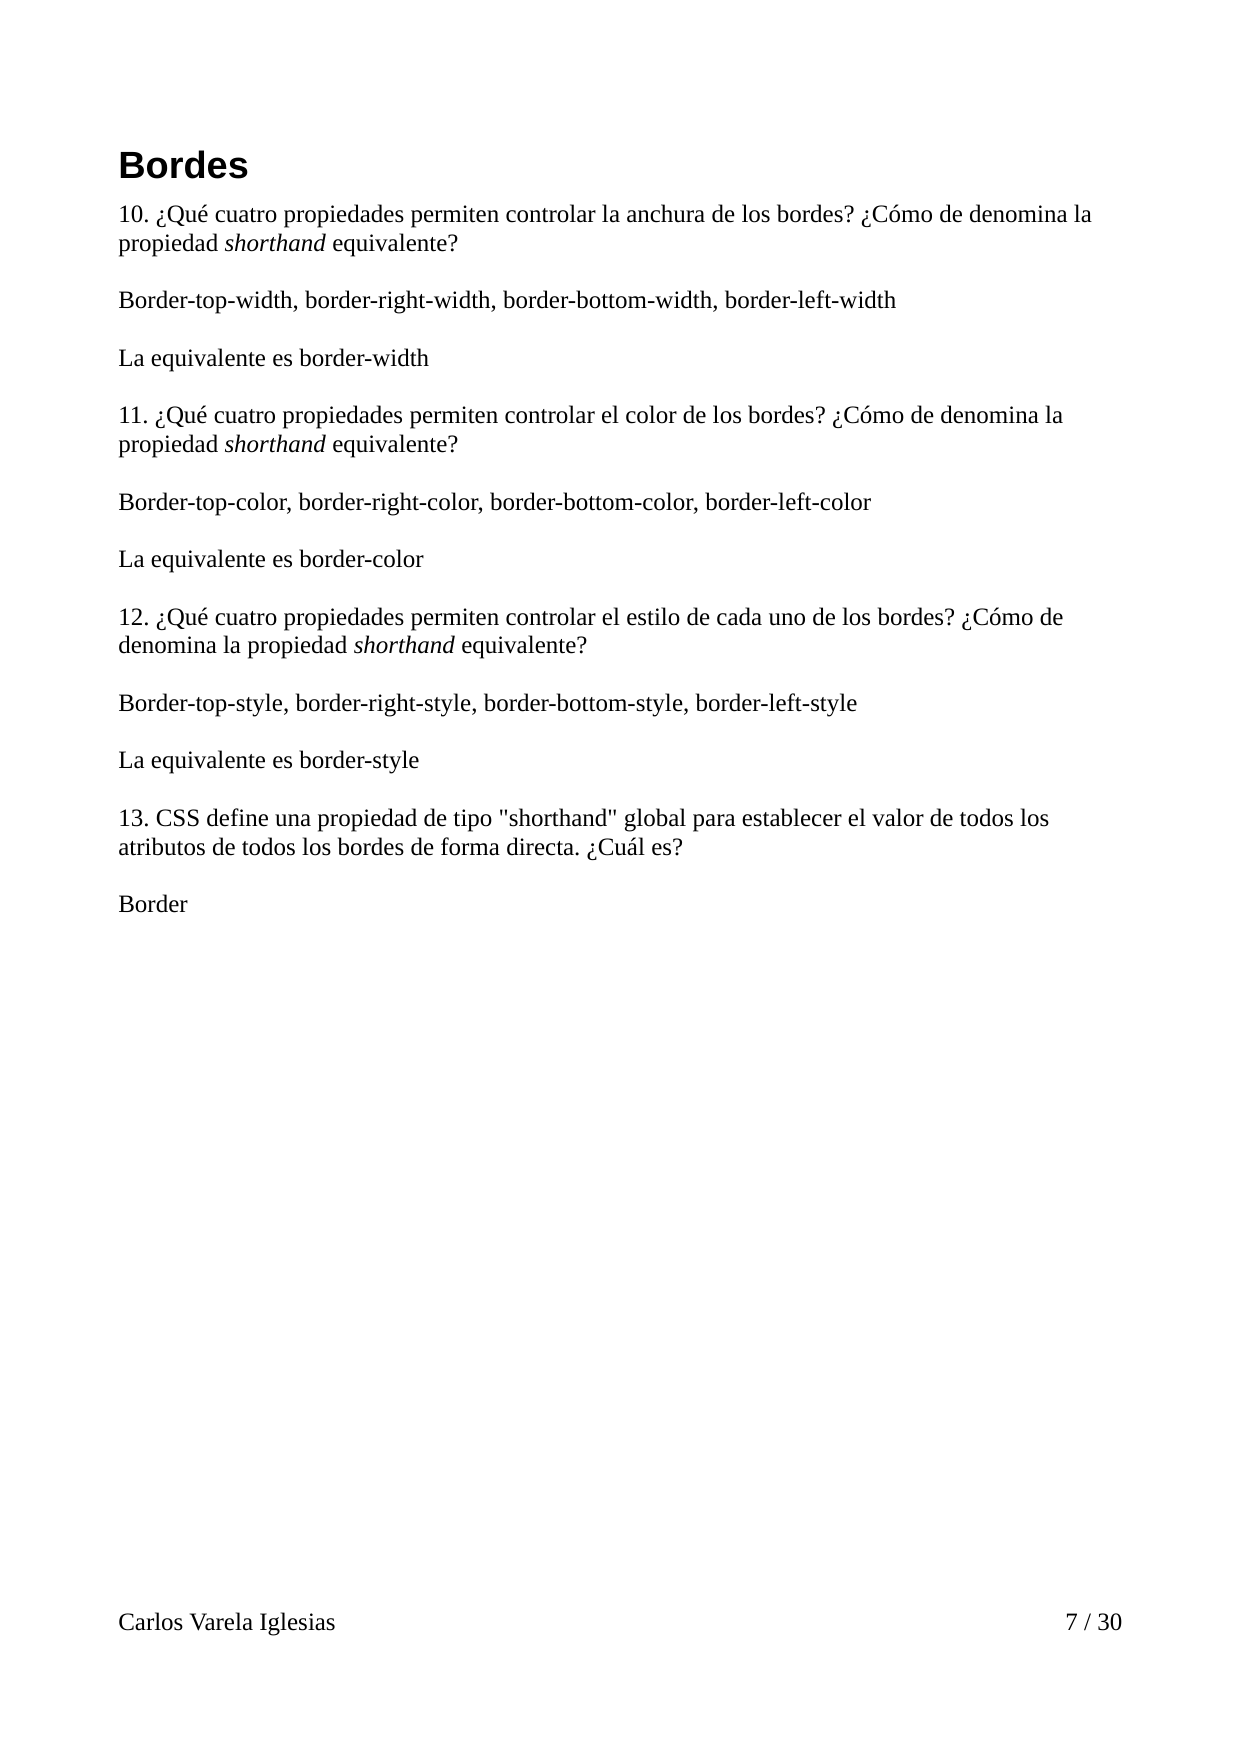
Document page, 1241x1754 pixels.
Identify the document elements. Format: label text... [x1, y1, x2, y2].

text Border-top-width, border-right-width, border-bottom-width, border-left-width [118, 286, 1122, 314]
text 10. ¿Qué cuatro propiedades permiten controlar la anchura de los bordes? ¿Cómo de denomina la propiedad shorthand equivalente? [118, 199, 1122, 257]
text 13. CSS define una propiedad de tipo "shorthand" global para establecer el valor de todos los atributos de todos los bordes de forma directa. ¿Cuál es? [118, 803, 1122, 861]
text 11. ¿Qué cuatro propiedades permiten controlar el color de los bordes? ¿Cómo de denomina la propiedad shorthand equivalente? [118, 401, 1122, 458]
text Border-top-color, border-right-color, border-bottom-color, border-left-color [118, 487, 1122, 516]
text La equivalente es border-color [118, 544, 1122, 573]
text La equivalente es border-style [118, 746, 1122, 774]
text 12. ¿Qué cuatro propiedades permiten controlar el estilo de cada uno de los bordes? ¿Cómo de denomina la propiedad shorthand equivalente? [118, 602, 1122, 659]
text La equivalente es border-width [118, 343, 1122, 372]
text Border [118, 889, 1122, 918]
subtitle Bordes [118, 143, 1122, 187]
text Border-top-style, border-right-style, border-bottom-style, border-left-style [118, 688, 1122, 717]
